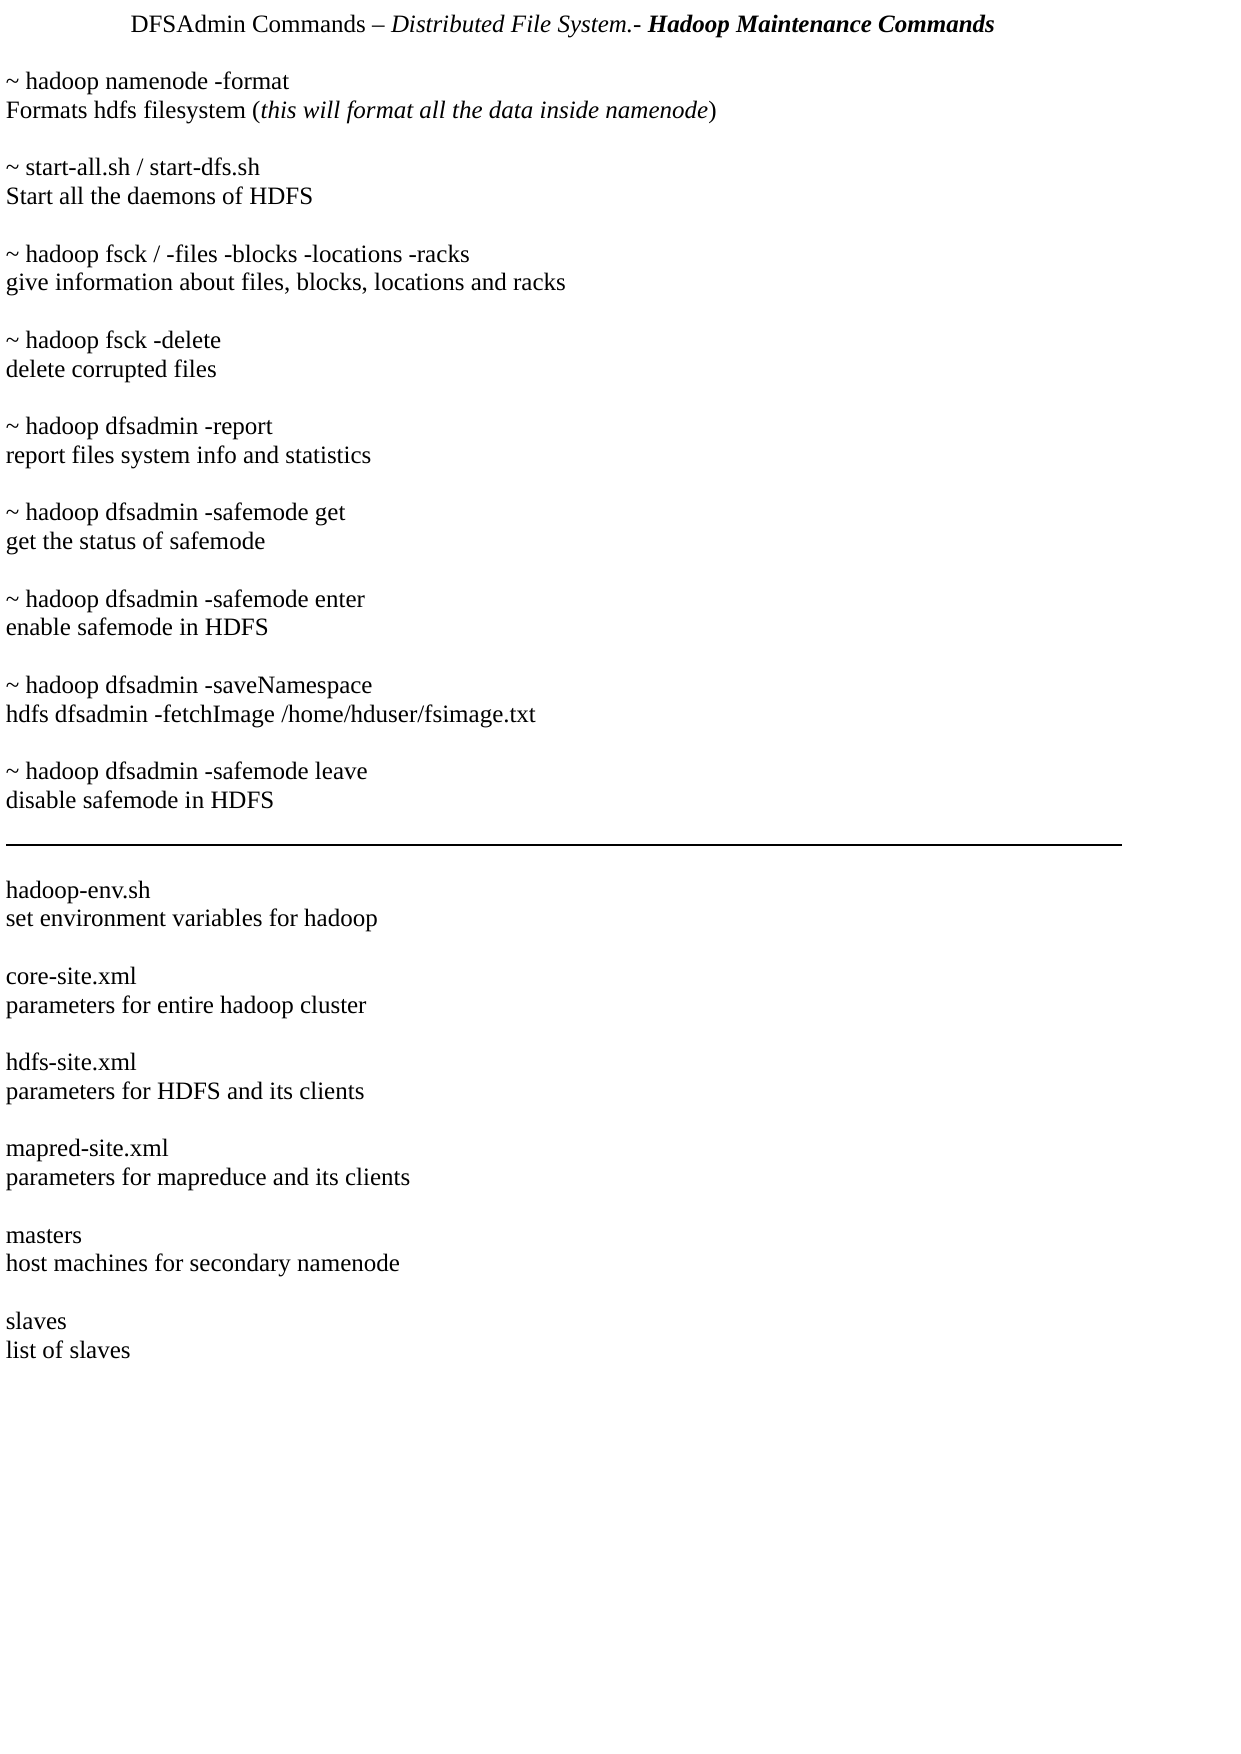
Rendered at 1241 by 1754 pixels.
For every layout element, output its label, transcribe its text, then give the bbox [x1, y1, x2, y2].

text DFSAdmin Commands – Distributed File System.- Hadoop Maintenance Commands [6, 9, 1122, 37]
text ~ hadoop fsck -delete [6, 325, 1122, 354]
text enable safemode in HDFS [6, 612, 1122, 641]
text ~ hadoop dfsadmin -safemode enter [6, 584, 1122, 612]
text slaves [6, 1306, 1122, 1335]
text parameters for mapreduce and its clients [6, 1162, 1122, 1191]
text ~ hadoop namenode -format [6, 66, 1122, 95]
text masters [6, 1220, 1122, 1248]
text mapred-site.xml [6, 1133, 1122, 1162]
text parameters for HDFS and its clients [6, 1076, 1122, 1105]
text Formats hdfs filesystem (this will format all the data inside namenode) [6, 95, 1122, 124]
text set environment variables for hadoop [6, 903, 1122, 932]
text get the status of safemode [6, 526, 1122, 555]
text parameters for entire hadoop cluster [6, 990, 1122, 1018]
text ~ hadoop dfsadmin -safemode leave [6, 756, 1122, 785]
text ~ hadoop fsck / -files -blocks -locations -racks [6, 239, 1122, 267]
text hdfs dfsadmin -fetchImage /home/hduser/fsimage.txt [6, 699, 1122, 727]
text core-site.xml [6, 961, 1122, 990]
text Start all the daemons of HDFS [6, 181, 1122, 210]
text give information about files, blocks, locations and racks [6, 267, 1122, 296]
text report files system info and statistics [6, 440, 1122, 469]
text hadoop-env.sh [6, 875, 1122, 903]
text ~ start-all.sh / start-dfs.sh [6, 152, 1122, 181]
text hdfs-site.xml [6, 1047, 1122, 1076]
text ~ hadoop dfsadmin -saveNamespace [6, 670, 1122, 699]
text delete corrupted files [6, 354, 1122, 382]
text list of slaves [6, 1335, 1122, 1363]
text ~ hadoop dfsadmin -report [6, 411, 1122, 440]
text ~ hadoop dfsadmin -safemode get [6, 497, 1122, 526]
text host machines for secondary namenode [6, 1248, 1122, 1277]
text disable safemode in HDFS [6, 785, 1122, 814]
